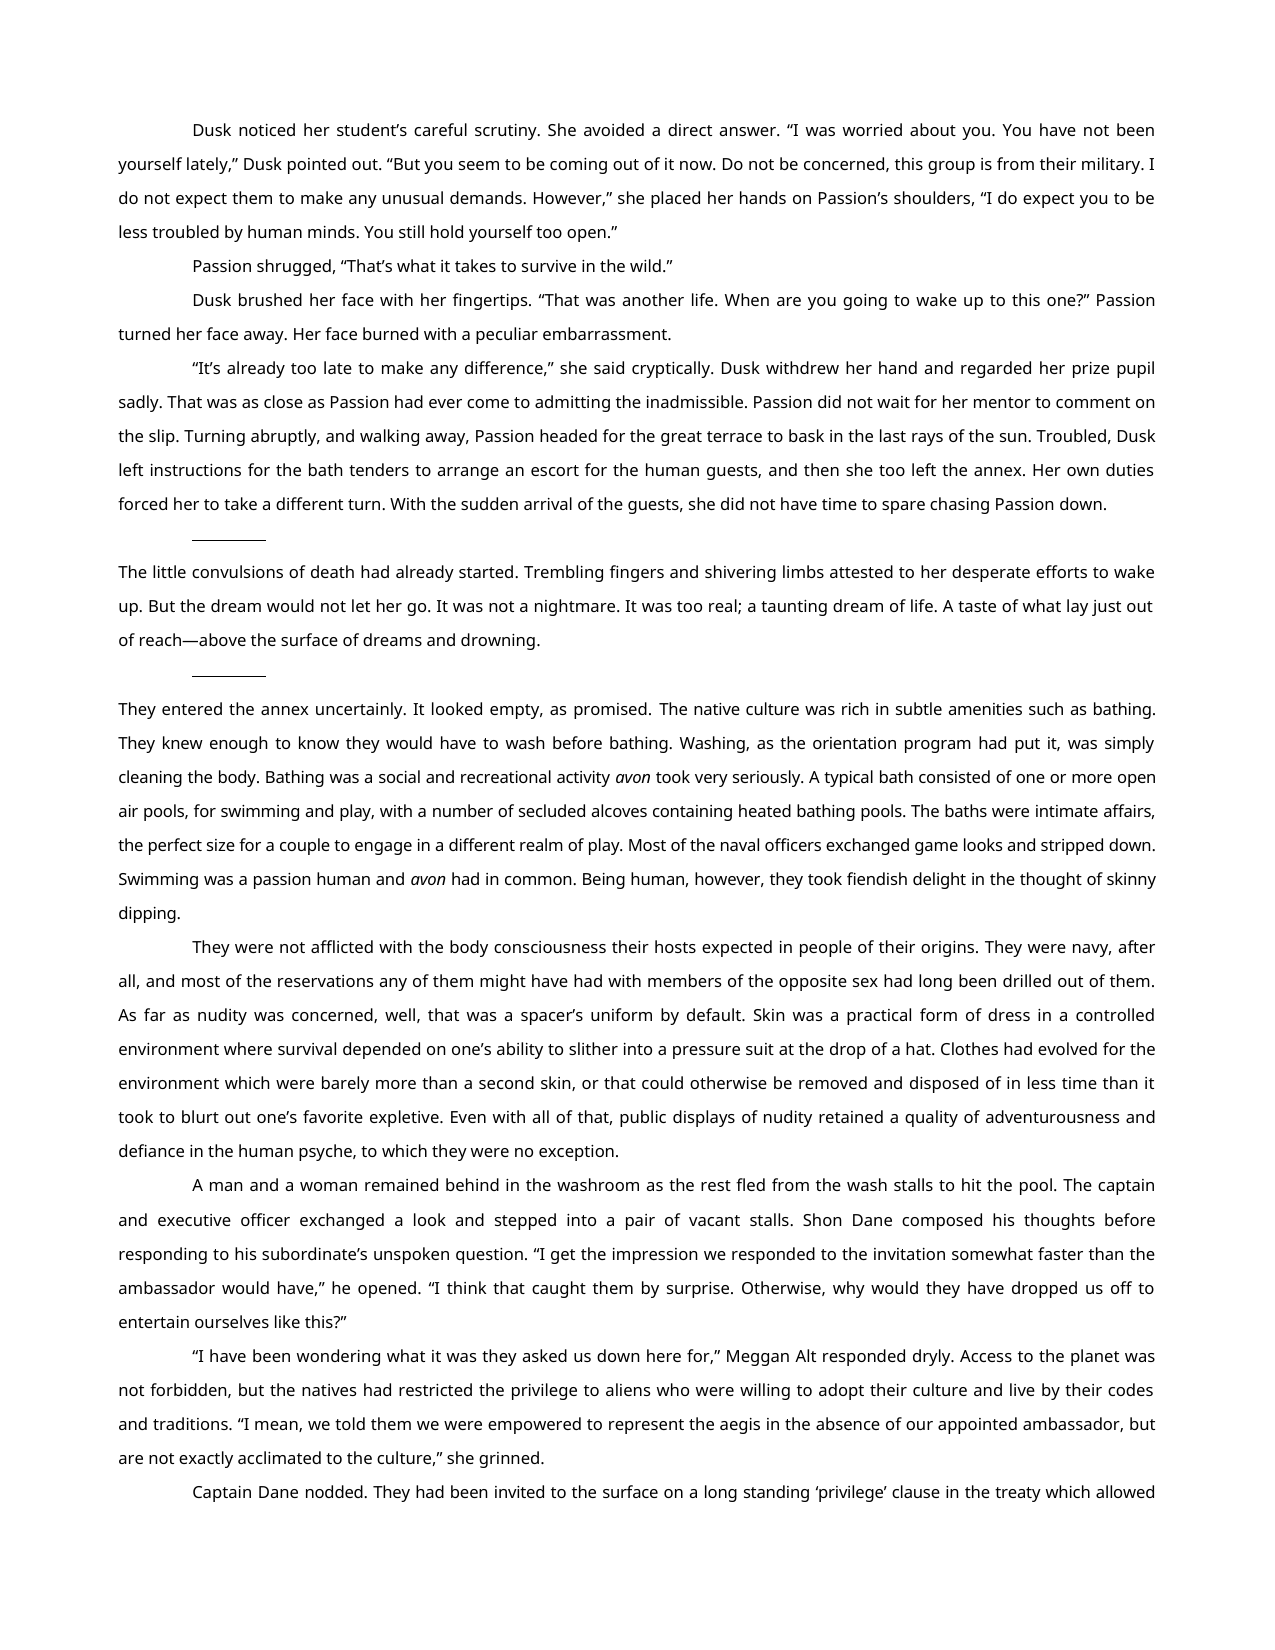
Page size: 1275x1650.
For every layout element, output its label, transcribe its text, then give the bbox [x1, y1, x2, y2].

text “It’s already too late to make any difference,” she said cryptically. Dusk withdrew her hand and regarded her prize pupil sadly. That was as close as Passion had ever come to admitting the inadmissible. Passion did not wait for her mentor to comment on the slip. Turning abruptly, and walking away, Passion headed for the great terrace to bask in the last rays of the sun. Troubled, Dusk left instructions for the bath tenders to arrange an escort for the human guests, and then she too left the annex. Her own duties forced her to take a different turn. With the sudden arrival of the guests, she did not have time to spare chasing Passion down. [118, 357, 1157, 516]
text Dusk brushed her face with her fingertips. “That was another life. When are you going to wake up to this one?” Passion turned her face away. Her face burned with a peculiar embarrassment. [118, 288, 1157, 345]
text Dusk noticed her student’s careful scrutiny. She avoided a direct answer. “I was worried about you. You have not been yourself lately,” Dusk pointed out. “But you seem to be coming out of it now. Do not be concerned, this group is from their military. I do not expect them to make any unusual demands. However,” she placed her hands on Passion’s shoulders, “I do expect you to be less troubled by human minds. You still hold yourself too open.” [118, 118, 1157, 243]
text They were not afflicted with the body consciousness their hosts expected in people of their origins. They were navy, after all, and most of the reservations any of them might have had with members of the opposite sex had long been drilled out of them. As far as nudity was concerned, well, that was a spacer’s uniform by default. Skin was a practical form of dress in a controlled environment where survival depended on one’s ability to slither into a pressure suit at the drop of a hat. Clothes had evolved for the environment which were barely more than a second skin, or that could otherwise be removed and disposed of in less time than it took to blurt out one’s favorite expletive. Even with all of that, public displays of nudity retained a quality of adventurousness and defiance in the human psyche, to which they were no exception. [118, 936, 1157, 1163]
text Captain Dane nodded. They had been invited to the surface on a long standing ‘privilege’ clause in the treaty which allowed [118, 1481, 1157, 1503]
text They entered the annex uncertainly. It looked empty, as promised. The native culture was rich in subtle amenities such as bathing. They knew enough to know they would have to wash before bathing. Washing, as the orientation program had put it, was simply cleaning the body. Bathing was a social and recreational activity avon took very seriously. A typical bath consisted of one or more open air pools, for swimming and play, with a number of secluded alcoves containing heated bathing pools. The baths were intimate affairs, the perfect size for a couple to engage in a different realm of play. Most of the naval officers exchanged game looks and stripped down. Swimming was a passion human and avon had in common. Being human, however, they took fiendish delight in the thought of skinny dipping. [118, 697, 1157, 924]
text A man and a woman remained behind in the washroom as the rest fled from the wash stalls to hit the pool. The captain and executive officer exchanged a look and stepped into a pair of vacant stalls. Shon Dane composed his thoughts before responding to his subordinate’s unspoken question. “I get the impression we responded to the invitation somewhat faster than the ambassador would have,” he opened. “I think that caught them by surprise. Otherwise, why would they have dropped us off to entertain ourselves like this?” [118, 1174, 1157, 1333]
text Passion shrugged, “That’s what it takes to survive in the wild.” [118, 254, 1157, 277]
text “I have been wondering what it was they asked us down here for,” Meggan Alt responded dryly. Access to the planet was not forbidden, but the natives had restricted the privilege to aliens who were willing to adopt their culture and live by their codes and traditions. “I mean, we told them we were empowered to represent the aegis in the absence of our appointed ambassador, but are not exactly acclimated to the culture,” she grinned. [118, 1344, 1157, 1469]
text The little convulsions of death had already started. Trembling fingers and shivering limbs attested to her desperate efforts to wake up. But the dream would not let her go. It was not a nightmare. It was too real; a taunting dream of life. A taste of what lay just out of reach—above the surface of dreams and drowning. [118, 561, 1157, 652]
